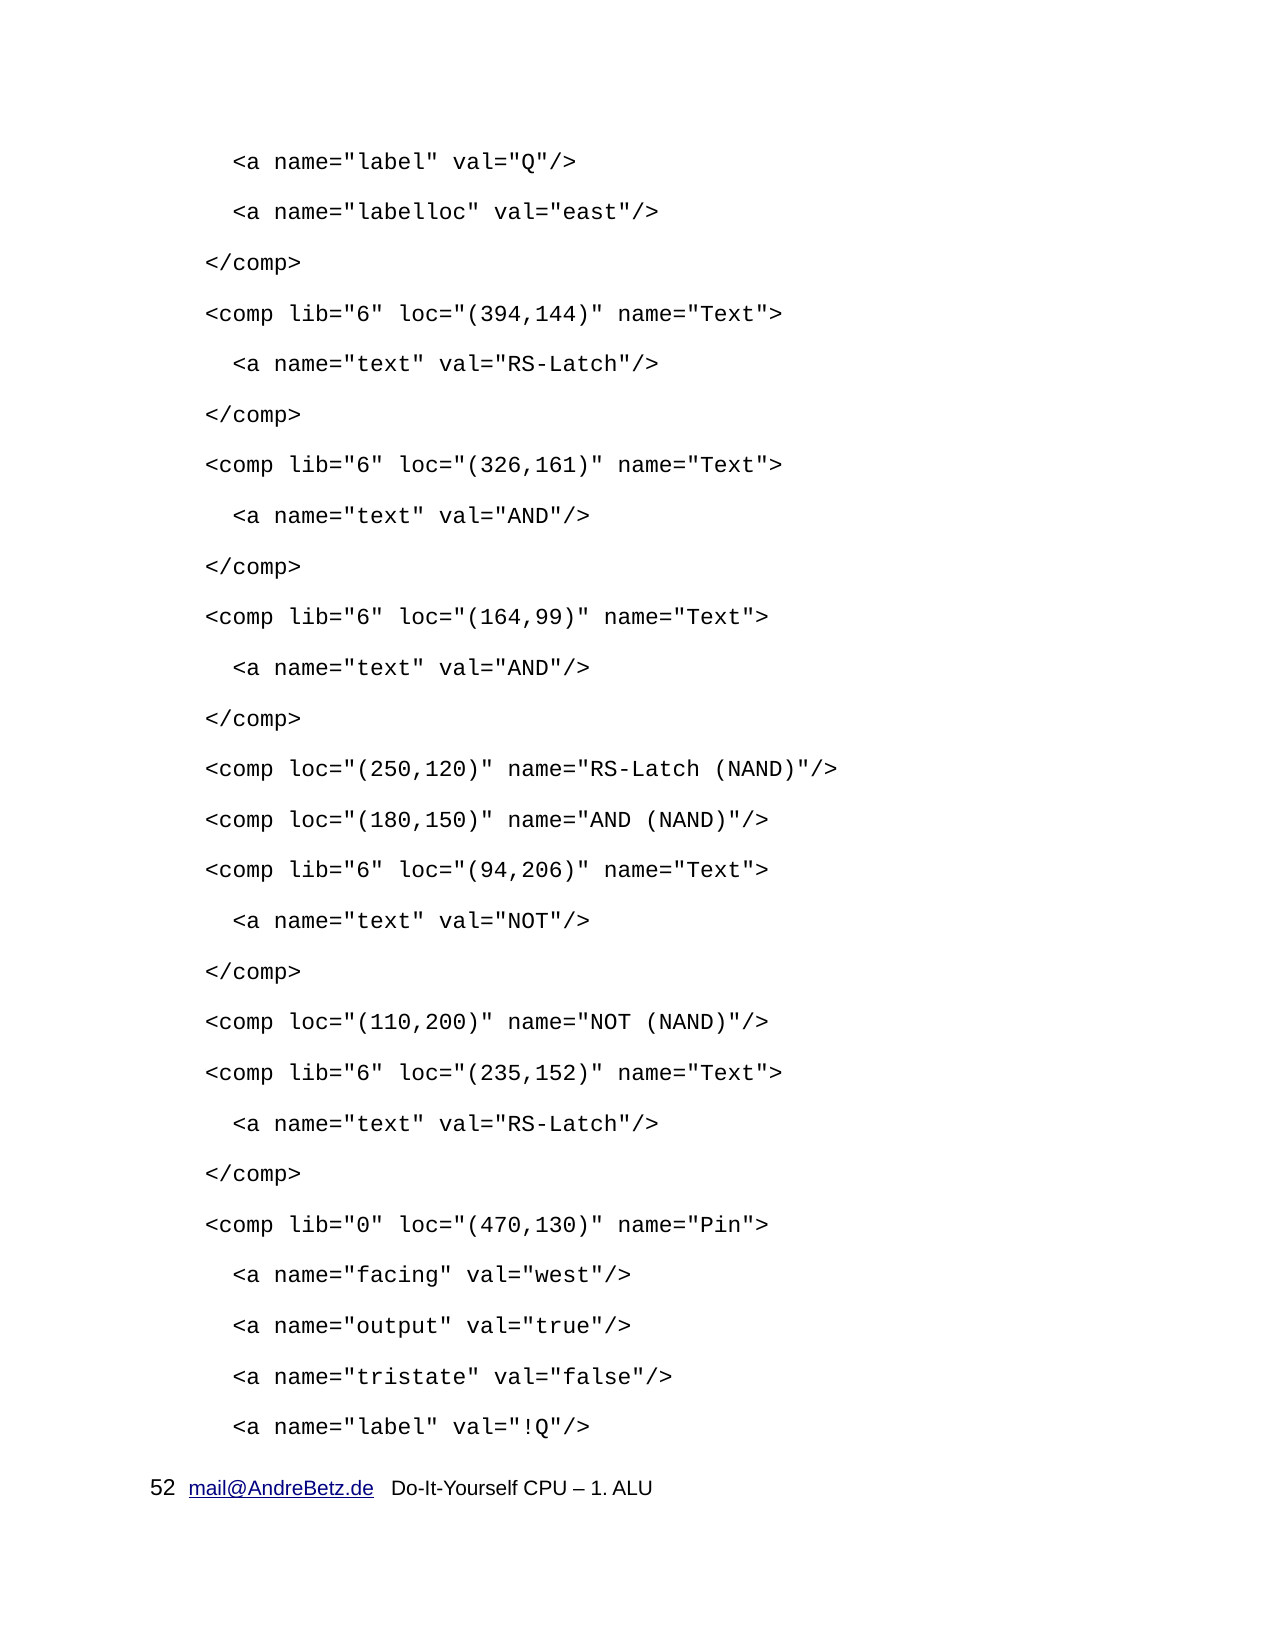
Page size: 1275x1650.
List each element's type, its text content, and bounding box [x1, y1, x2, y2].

text <a name="output" val="true"/> [150, 1314, 1125, 1340]
text <comp lib="6" loc="(164,99)" name="Text"> [150, 606, 1125, 632]
text <a name="facing" val="west"/> [150, 1264, 1125, 1290]
text <a name="text" val="RS-Latch"/> [150, 1112, 1125, 1138]
text <a name="text" val="RS-Latch"/> [150, 352, 1125, 378]
text </comp> [150, 555, 1125, 581]
text </comp> [150, 707, 1125, 733]
text </comp> [150, 1162, 1125, 1188]
text <a name="label" val="!Q"/> [150, 1416, 1125, 1442]
text <comp lib="6" loc="(326,161)" name="Text"> [150, 454, 1125, 480]
text <comp lib="6" loc="(235,152)" name="Text"> [150, 1061, 1125, 1087]
text <a name="labelloc" val="east"/> [150, 201, 1125, 227]
text <a name="tristate" val="false"/> [150, 1365, 1125, 1391]
text <a name="text" val="NOT"/> [150, 909, 1125, 935]
text <comp loc="(180,150)" name="AND (NAND)"/> [150, 808, 1125, 834]
text <comp loc="(250,120)" name="RS-Latch (NAND)"/> [150, 757, 1125, 783]
text <a name="text" val="AND"/> [150, 656, 1125, 682]
text <comp lib="6" loc="(394,144)" name="Text"> [150, 302, 1125, 328]
text <comp loc="(110,200)" name="NOT (NAND)"/> [150, 1011, 1125, 1037]
text <a name="label" val="Q"/> [150, 150, 1125, 176]
text <comp lib="0" loc="(470,130)" name="Pin"> [150, 1213, 1125, 1239]
text <a name="text" val="AND"/> [150, 504, 1125, 530]
text </comp> [150, 251, 1125, 277]
text <comp lib="6" loc="(94,206)" name="Text"> [150, 859, 1125, 885]
text </comp> [150, 403, 1125, 429]
text </comp> [150, 960, 1125, 986]
